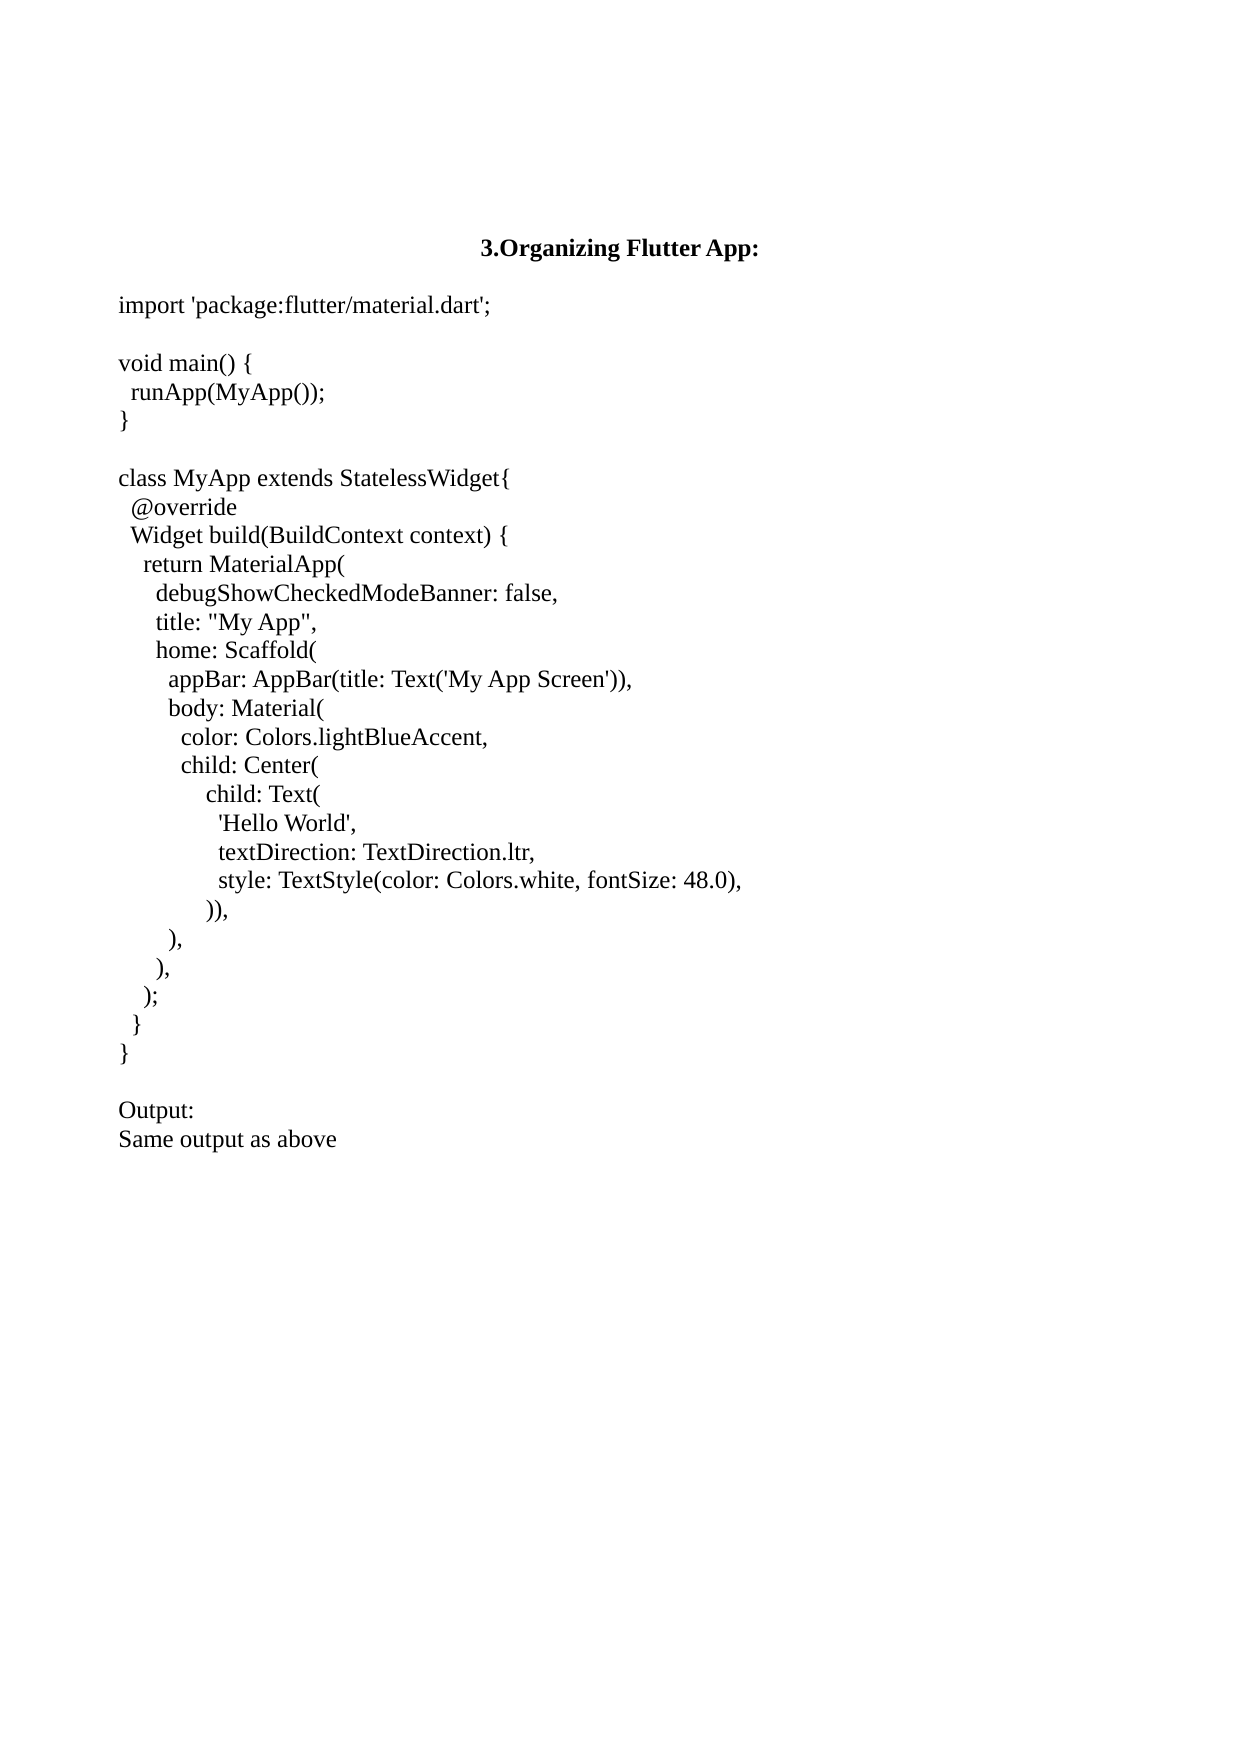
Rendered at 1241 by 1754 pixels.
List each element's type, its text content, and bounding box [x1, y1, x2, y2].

text class MyApp extends StatelessWidget{ [118, 463, 1122, 492]
text return MaterialApp( [118, 549, 1122, 578]
text title: "My App", [118, 607, 1122, 636]
text } [118, 1009, 1122, 1038]
text ), [118, 923, 1122, 952]
text body: Material( [118, 693, 1122, 722]
text import 'package:flutter/material.dart'; [118, 291, 1122, 319]
text runApp(MyApp()); [118, 377, 1122, 406]
text void main() { [118, 348, 1122, 377]
text child: Center( [118, 751, 1122, 779]
text Widget build(BuildContext context) { [118, 521, 1122, 549]
text Same output as above [118, 1124, 1122, 1153]
text ); [118, 981, 1122, 1009]
text style: TextStyle(color: Colors.white, fontSize: 48.0), [118, 866, 1122, 894]
text child: Text( [118, 779, 1122, 808]
text } [118, 1038, 1122, 1067]
text debugShowCheckedModeBanner: false, [118, 578, 1122, 607]
text Output: [118, 1096, 1122, 1124]
text 3.Organizing Flutter App: [118, 233, 1122, 262]
text textDirection: TextDirection.ltr, [118, 837, 1122, 866]
text )), [118, 894, 1122, 923]
text 'Hello World', [118, 808, 1122, 837]
text appBar: AppBar(title: Text('My App Screen')), [118, 664, 1122, 693]
text color: Colors.lightBlueAccent, [118, 722, 1122, 751]
text @override [118, 492, 1122, 521]
text ), [118, 952, 1122, 981]
text } [118, 406, 1122, 434]
text home: Scaffold( [118, 636, 1122, 664]
